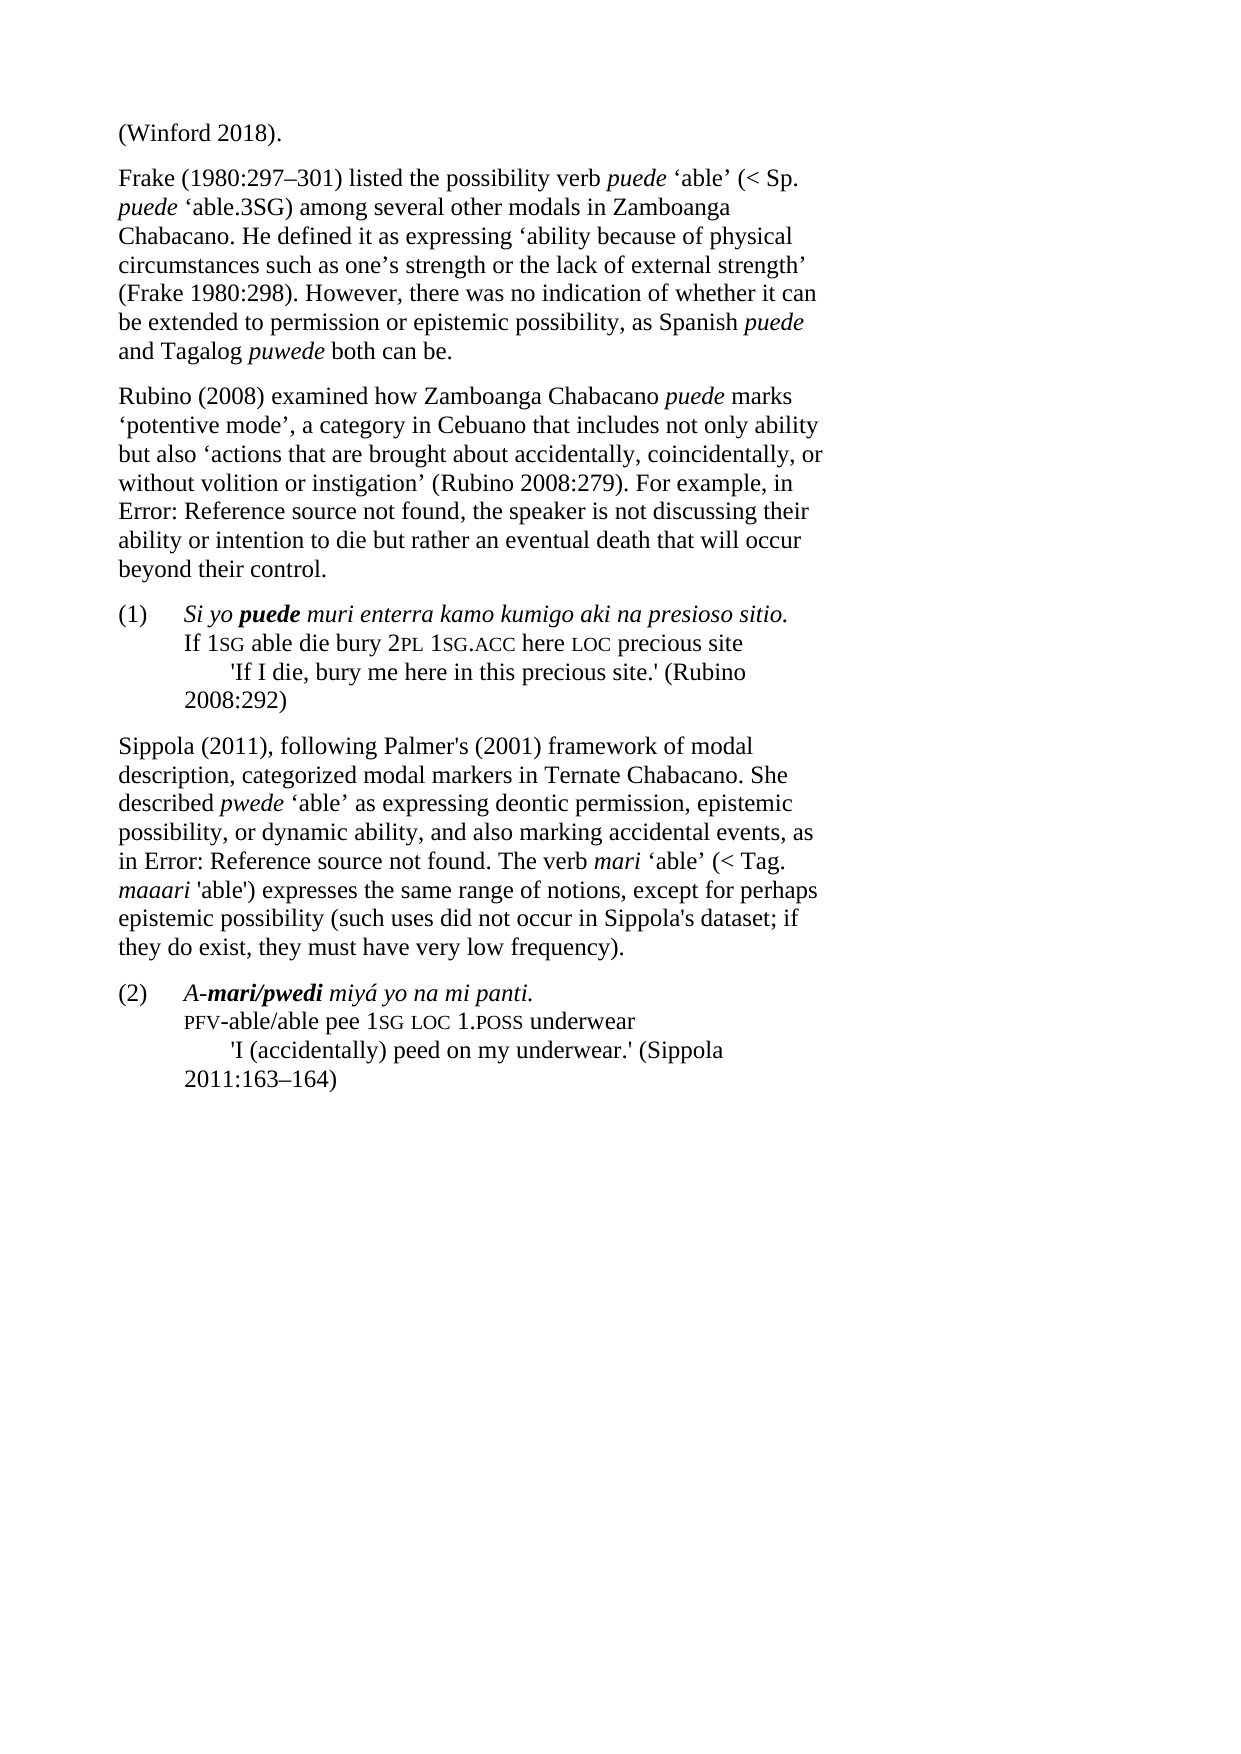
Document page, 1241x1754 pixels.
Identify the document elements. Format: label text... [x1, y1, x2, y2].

text pfv-able/able pee 1sg loc 1.poss underwear [184, 1006, 827, 1035]
text Sippola (2011), following Palmer's (2001) framework of modal description, categorized modal markers in Ternate Chabacano. She described pwede ‘able’ as expressing deontic permission, epistemic possibility, or dynamic ability, and also marking accidental events, as in Error: Reference source not found. The verb mari ‘able’ (< Tag. maaari 'able') expresses the same range of notions, except for perhaps epistemic possibility (such uses did not occur in Sippola's dataset; if they do exist, they must have very low frequency). [118, 731, 827, 961]
list A-mari/pwedi miyá yo na mi panti. [118, 978, 827, 1006]
text 'I (accidentally) peed on my underwear.' (Sippola 2011:163–164) [184, 1035, 827, 1093]
text (Winford 2018). [118, 118, 827, 147]
text Rubino (2008) examined how Zamboanga Chabacano puede marks ‘potentive mode’, a category in Cebuano that includes not only ability but also ‘actions that are brought about accidentally, coincidentally, or without volition or instigation’ (Rubino 2008:279). For example, in Error: Reference source not found, the speaker is not discussing their ability or intention to die but rather an eventual death that will occur beyond their control. [118, 381, 827, 583]
list Si yo puede muri enterra kamo kumigo aki na presioso sitio. [118, 599, 827, 628]
text 'If I die, bury me here in this precious site.' (Rubino 2008:292) [184, 657, 827, 714]
text Frake (1980:297–301) listed the possibility verb puede ‘able’ (< Sp. puede ‘able.3SG) among several other modals in Zamboanga Chabacano. He defined it as expressing ‘ability because of physical circumstances such as one’s strength or the lack of external strength’ (Frake 1980:298). However, there was no indication of whether it can be extended to permission or epistemic possibility, as Spanish puede and Tagalog puwede both can be. [118, 163, 827, 365]
text If 1sg able die bury 2pl 1sg.acc here loc precious site [184, 628, 827, 657]
